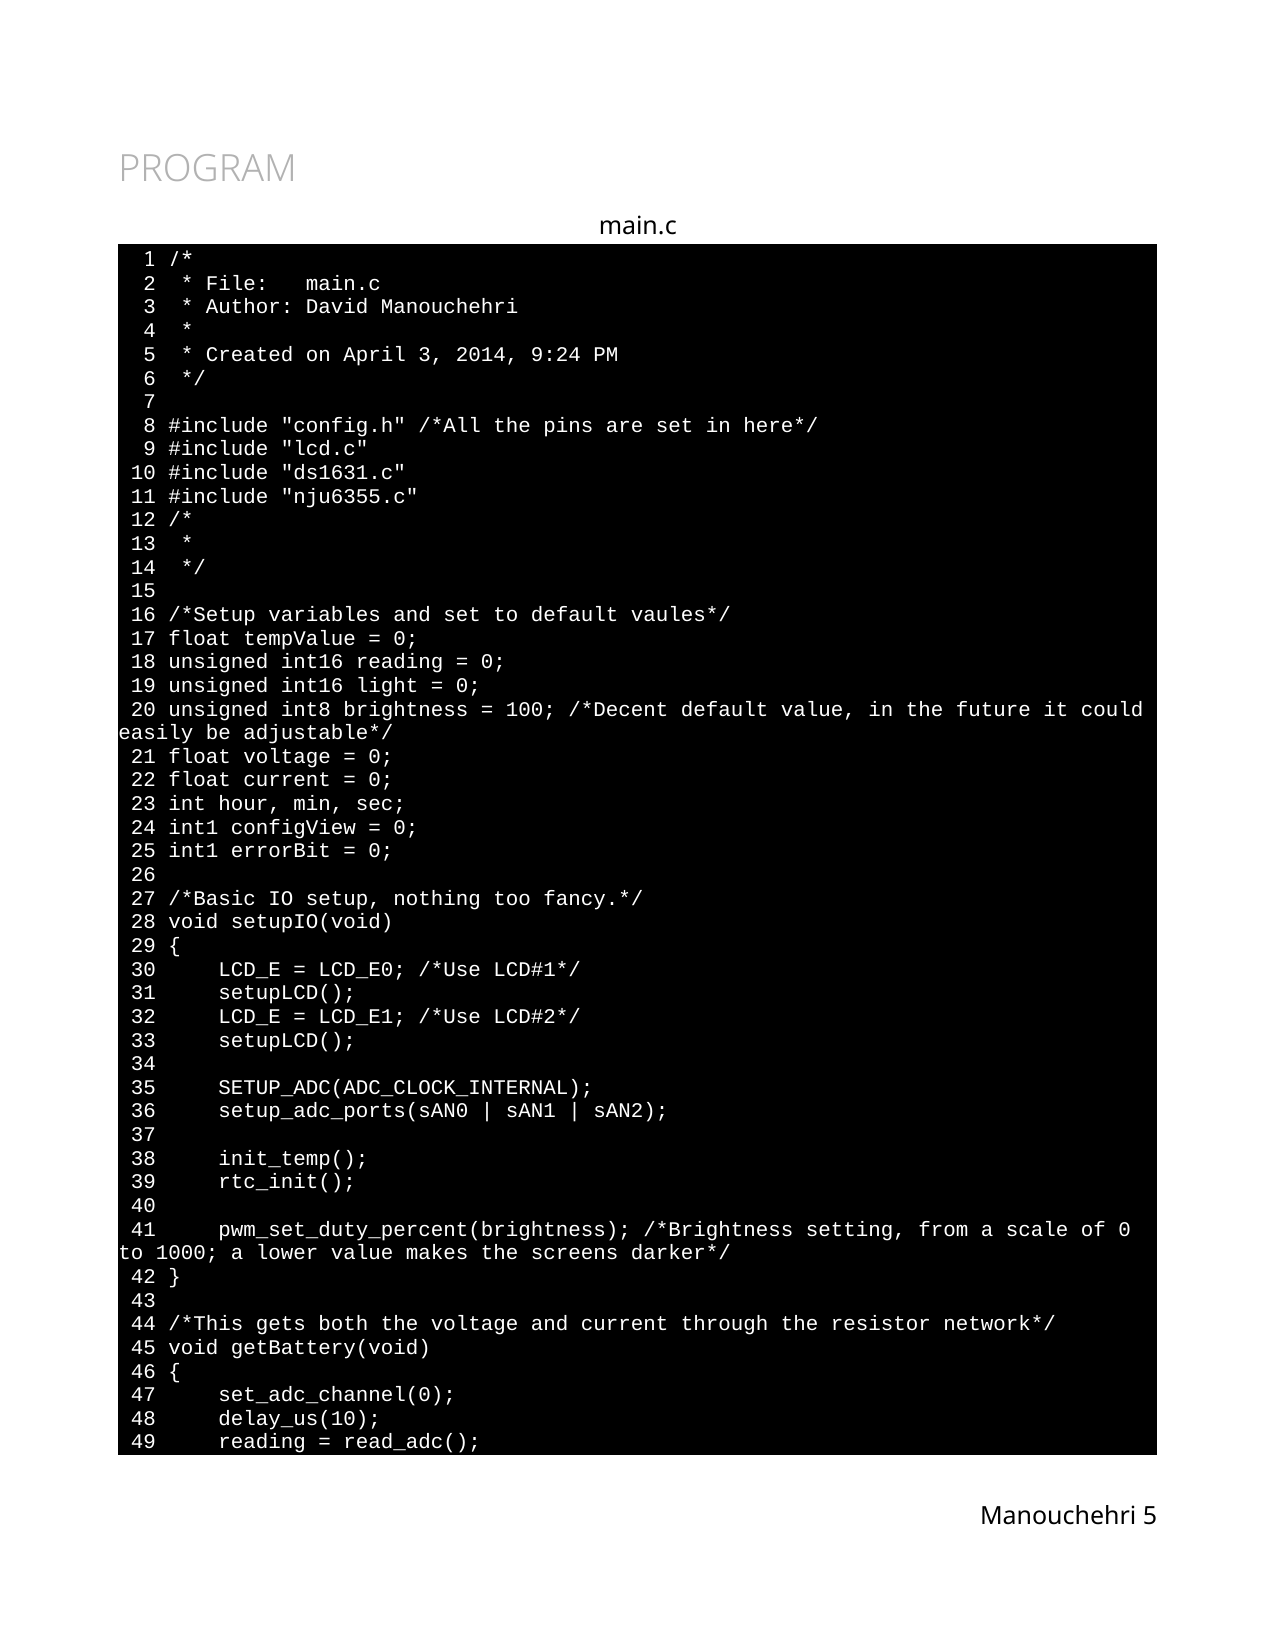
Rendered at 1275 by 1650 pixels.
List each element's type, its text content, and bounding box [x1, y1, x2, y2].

text 28 void setupIO(void) [118, 911, 1157, 935]
text 36 setup_adc_ports(sAN0 | sAN1 | sAN2); [118, 1101, 1157, 1124]
text 46 { [118, 1361, 1157, 1384]
text 13 * [118, 533, 1157, 557]
text 8 #include "config.h" /*All the pins are set in here*/ [118, 415, 1157, 438]
text 48 delay_us(10); [118, 1408, 1157, 1432]
subtitle Program [118, 142, 1157, 193]
text 18 unsigned int16 reading = 0; [118, 651, 1157, 675]
text 32 LCD_E = LCD_E1; /*Use LCD#2*/ [118, 1006, 1157, 1029]
text 25 int1 errorBit = 0; [118, 840, 1157, 864]
text 19 unsigned int16 light = 0; [118, 675, 1157, 698]
text 34 [118, 1053, 1157, 1077]
text 30 LCD_E = LCD_E0; /*Use LCD#1*/ [118, 959, 1157, 982]
text 12 /* [118, 509, 1157, 533]
text 44 /*This gets both the voltage and current through the resistor network*/ [118, 1313, 1157, 1337]
table_header main.c [118, 205, 1157, 244]
text 42 } [118, 1266, 1157, 1290]
text 14 */ [118, 557, 1157, 580]
text 27 /*Basic IO setup, nothing too fancy.*/ [118, 888, 1157, 911]
text 9 #include "lcd.c" [118, 438, 1157, 462]
text 20 unsigned int8 brightness = 100; /*Decent default value, in the future it could easily be adjustable*/ [118, 698, 1157, 746]
text 23 int hour, min, sec; [118, 793, 1157, 817]
text 21 float voltage = 0; [118, 746, 1157, 769]
text 17 float tempValue = 0; [118, 628, 1157, 651]
text 11 #include "nju6355.c" [118, 486, 1157, 509]
text 40 [118, 1195, 1157, 1219]
text 10 #include "ds1631.c" [118, 462, 1157, 486]
text 41 pwm_set_duty_percent(brightness); /*Brightness setting, from a scale of 0 to 1000; a lower value makes the screens darker*/ [118, 1219, 1157, 1266]
text 49 reading = read_adc(); [118, 1432, 1157, 1455]
text 39 rtc_init(); [118, 1171, 1157, 1195]
text 15 [118, 580, 1157, 604]
text 47 set_adc_channel(0); [118, 1384, 1157, 1408]
text 43 [118, 1290, 1157, 1313]
text 7 [118, 391, 1157, 415]
text 38 init_temp(); [118, 1148, 1157, 1171]
text 3 * Author: David Manouchehri [118, 297, 1157, 320]
text 45 void getBattery(void) [118, 1337, 1157, 1361]
text 1 /* [118, 244, 1157, 273]
text 26 [118, 864, 1157, 888]
text 29 { [118, 935, 1157, 959]
text 22 float current = 0; [118, 769, 1157, 793]
text 33 setupLCD(); [118, 1029, 1157, 1053]
text 5 * Created on April 3, 2014, 9:24 PM [118, 344, 1157, 367]
text 2 * File: main.c [118, 273, 1157, 297]
text 37 [118, 1124, 1157, 1148]
text 6 */ [118, 367, 1157, 391]
text 24 int1 configView = 0; [118, 817, 1157, 840]
text 35 SETUP_ADC(ADC_CLOCK_INTERNAL); [118, 1077, 1157, 1101]
text 4 * [118, 320, 1157, 344]
text 31 setupLCD(); [118, 982, 1157, 1006]
text 16 /*Setup variables and set to default vaules*/ [118, 604, 1157, 628]
